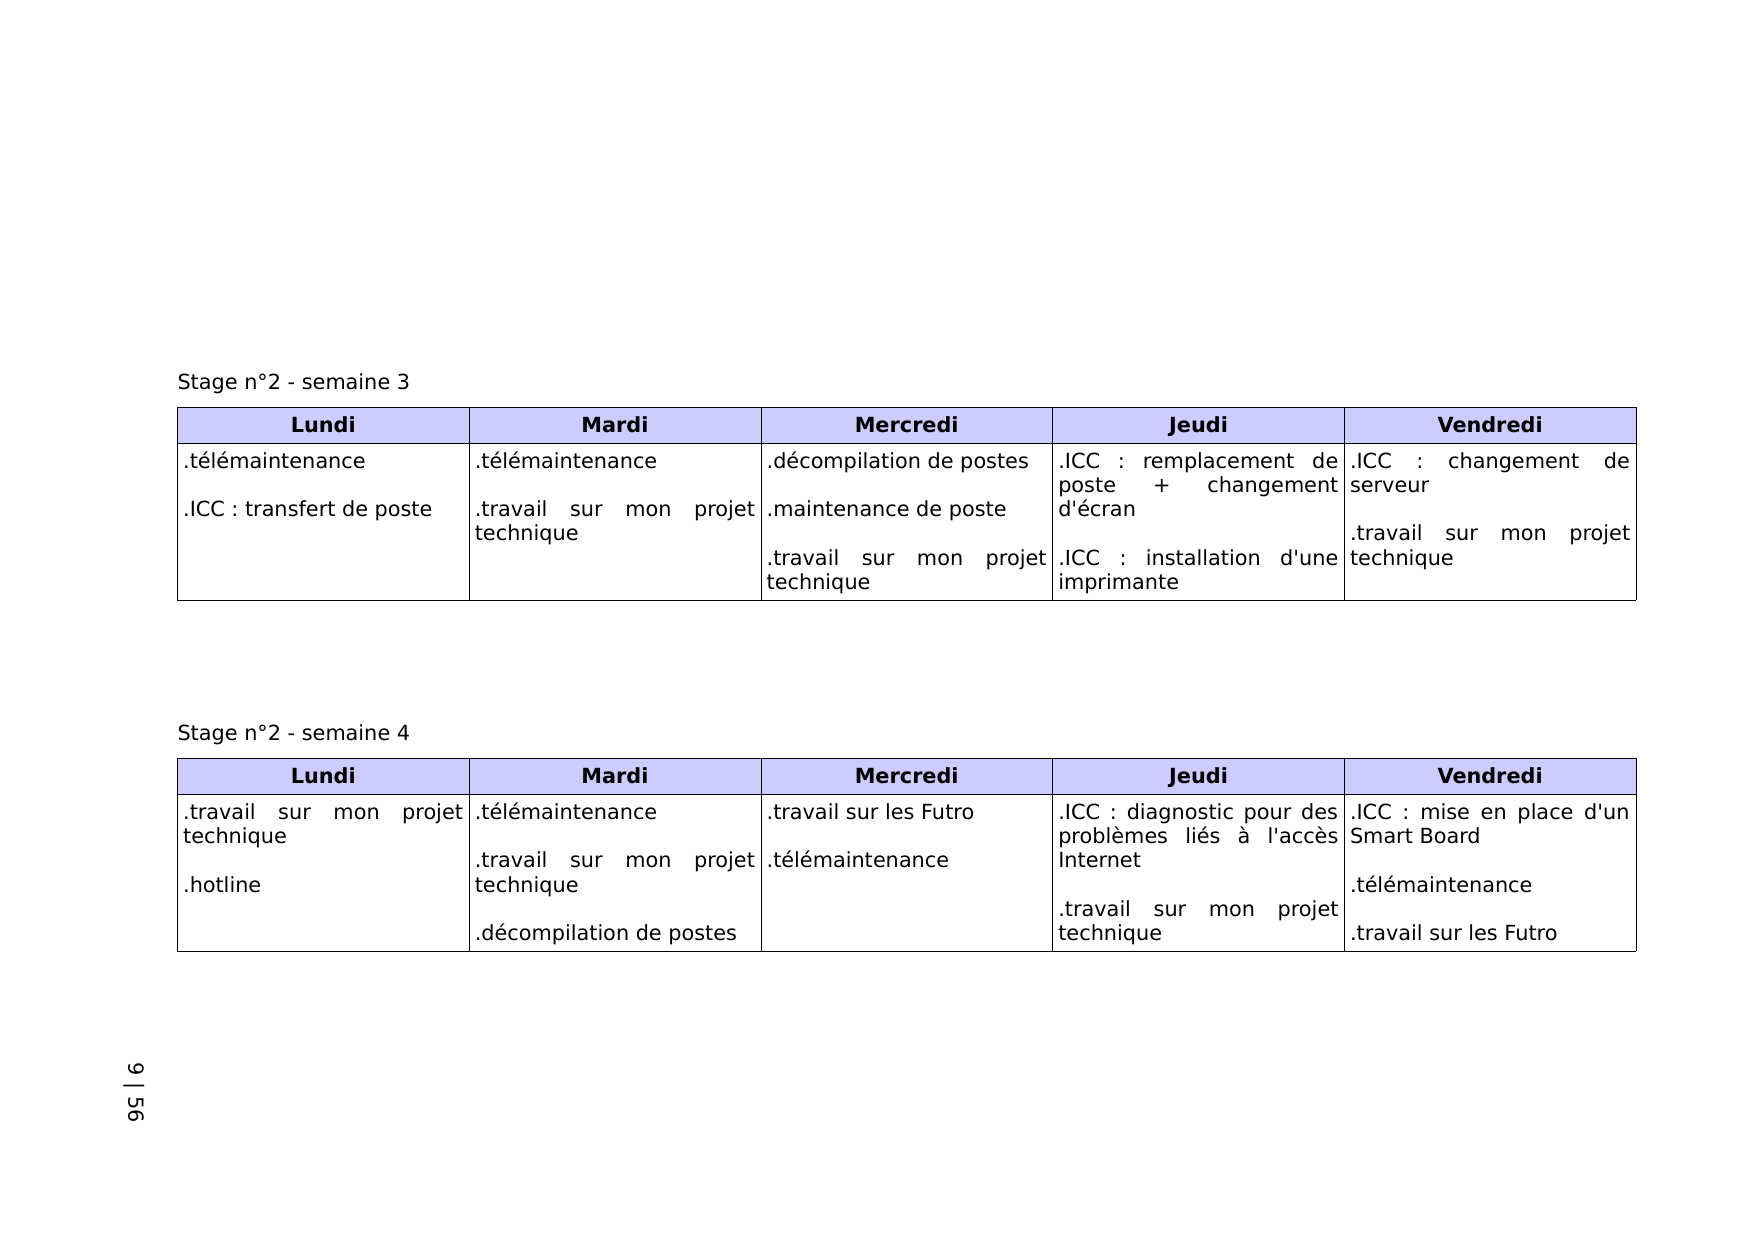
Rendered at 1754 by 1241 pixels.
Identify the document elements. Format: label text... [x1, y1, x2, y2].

text Stage n°2 - semaine 3 [177, 370, 1636, 394]
table_header Jeudi [1053, 408, 1344, 443]
table_header Jeudi [1053, 759, 1344, 794]
table_cell .télémaintenance .ICC : transfert de poste [178, 444, 469, 600]
table_cell .ICC : diagnostic pour des problèmes liés à l'accès Internet .travail sur mon projet technique [1053, 795, 1344, 951]
table_cell .travail sur mon projet technique .hotline [178, 795, 469, 951]
table_header Mercredi [762, 759, 1052, 794]
table_cell .ICC : changement de serveur .travail sur mon projet technique [1345, 444, 1636, 600]
table_header Vendredi [1345, 759, 1636, 794]
text Stage n°2 - semaine 4 [177, 721, 1636, 746]
table_header Mardi [470, 408, 761, 443]
table_cell .télémaintenance .travail sur mon projet technique .décompilation de postes [470, 795, 761, 951]
table_cell .télémaintenance .travail sur mon projet technique [470, 444, 761, 600]
table_header Mercredi [762, 408, 1052, 443]
table_cell .ICC : remplacement de poste + changement d'écran .ICC : installation d'une imprimante [1053, 444, 1344, 600]
table_cell .décompilation de postes .maintenance de poste .travail sur mon projet technique [762, 444, 1052, 600]
table_header Lundi [178, 408, 469, 443]
table_header Lundi [178, 759, 469, 794]
table_cell .travail sur les Futro .télémaintenance [762, 795, 1052, 951]
table_header Mardi [470, 759, 761, 794]
table_cell .ICC : mise en place d'un Smart Board .télémaintenance .travail sur les Futro [1345, 795, 1636, 951]
table_header Vendredi [1345, 408, 1636, 443]
